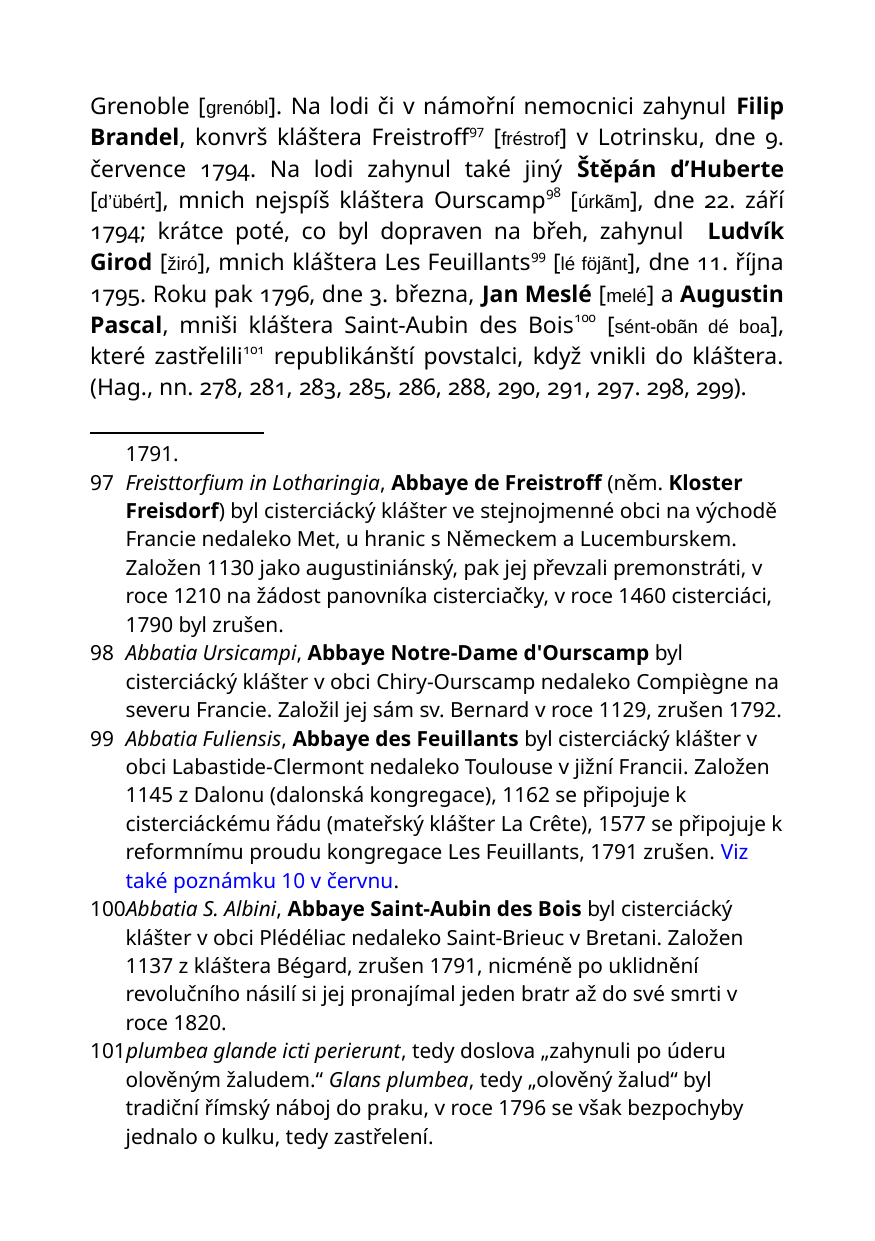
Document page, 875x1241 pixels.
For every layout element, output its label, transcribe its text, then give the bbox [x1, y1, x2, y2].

text Abbatia Fuliensis, Abbaye des Feuillants byl cisterciácký klášter v obci Labastide-Clermont nedaleko Toulouse v jižní Francii. Založen 1145 z Dalonu (dalonská kongregace), 1162 se připojuje k cisterciáckému řádu (mateřský klášter La Crête), 1577 se připojuje k reformnímu proudu kongregace Les Feuillants, 1791 zrušen. Viz také poznámku 10 v červnu. [90, 724, 784, 894]
text plumbea glande icti perierunt, tedy doslova „zahynuli po úderu olověným žaludem.“ Glans plumbea, tedy „olověný žalud“ byl tradiční římský náboj do praku, v roce 1796 se však bezpochyby jednalo o kulku, tedy zastřelení. [90, 1036, 784, 1150]
text Abbatia S. Albini, Abbaye Saint-Aubin des Bois byl cisterciácký klášter v obci Plédéliac nedaleko Saint-Brieuc v Bretani. Založen 1137 z kláštera Bégard, zrušen 1791, nicméně po uklidnění revolučního násilí si jej pronajímal jeden bratr až do své smrti v roce 1820. [90, 894, 784, 1036]
text 1791. [90, 439, 784, 468]
text Abbatia Ursicampi, Abbaye Notre-Dame d'Ourscamp byl cisterciácký klášter v obci Chiry-Ourscamp nedaleko Compiègne na severu Francie. Založil jej sám sv. Bernard v roce 1129, zrušen 1792. [90, 638, 784, 724]
text Ve vězení zahynuli, 6. května 1794 Filip Donneux [donö], mnich neznámého kláštera, a 14. srpna následujícího roku Sestra Maria Pelagia de la Coste, z kláštera svaté Cecilie ve městě Grenoble [grenóbl]. Na lodi či v námořní nemocnici zahynul Filip Brandel, konvrš kláštera Freistroff [fréstrof] v Lotrinsku, dne 9. července 1794. Na lodi zahynul také jiný Štěpán d’Huberte [d’übért], mnich nejspíš kláštera Ourscamp [úrkãm], dne 22. září 1794; krátce poté, co byl dopraven na břeh, zahynul Ludvík Girod [žiró], mnich kláštera Les Feuillants [lé föjãnt], dne 11. října 1795. Roku pak 1796, dne 3. března, Jan Meslé [melé] a Augustin Pascal, mniši kláštera Saint-Aubin des Bois [sént-obãn dé boa], které zastřelili republikánští povstalci, když vnikli do kláštera. (Hag., nn. 278, 281, 283, 285, 286, 288, 290, 291, 297. 298, 299). [90, 90, 784, 402]
text Freisttorfium in Lotharingia, Abbaye de Freistroff (něm. Kloster Freisdorf) byl cisterciácký klášter ve stejnojmenné obci na východě Francie nedaleko Met, u hranic s Německem a Lucemburskem. Založen 1130 jako augustiniánský, pak jej převzali premonstráti, v roce 1210 na žádost panovníka cisterciačky, v roce 1460 cisterciáci, 1790 byl zrušen. [90, 468, 784, 638]
